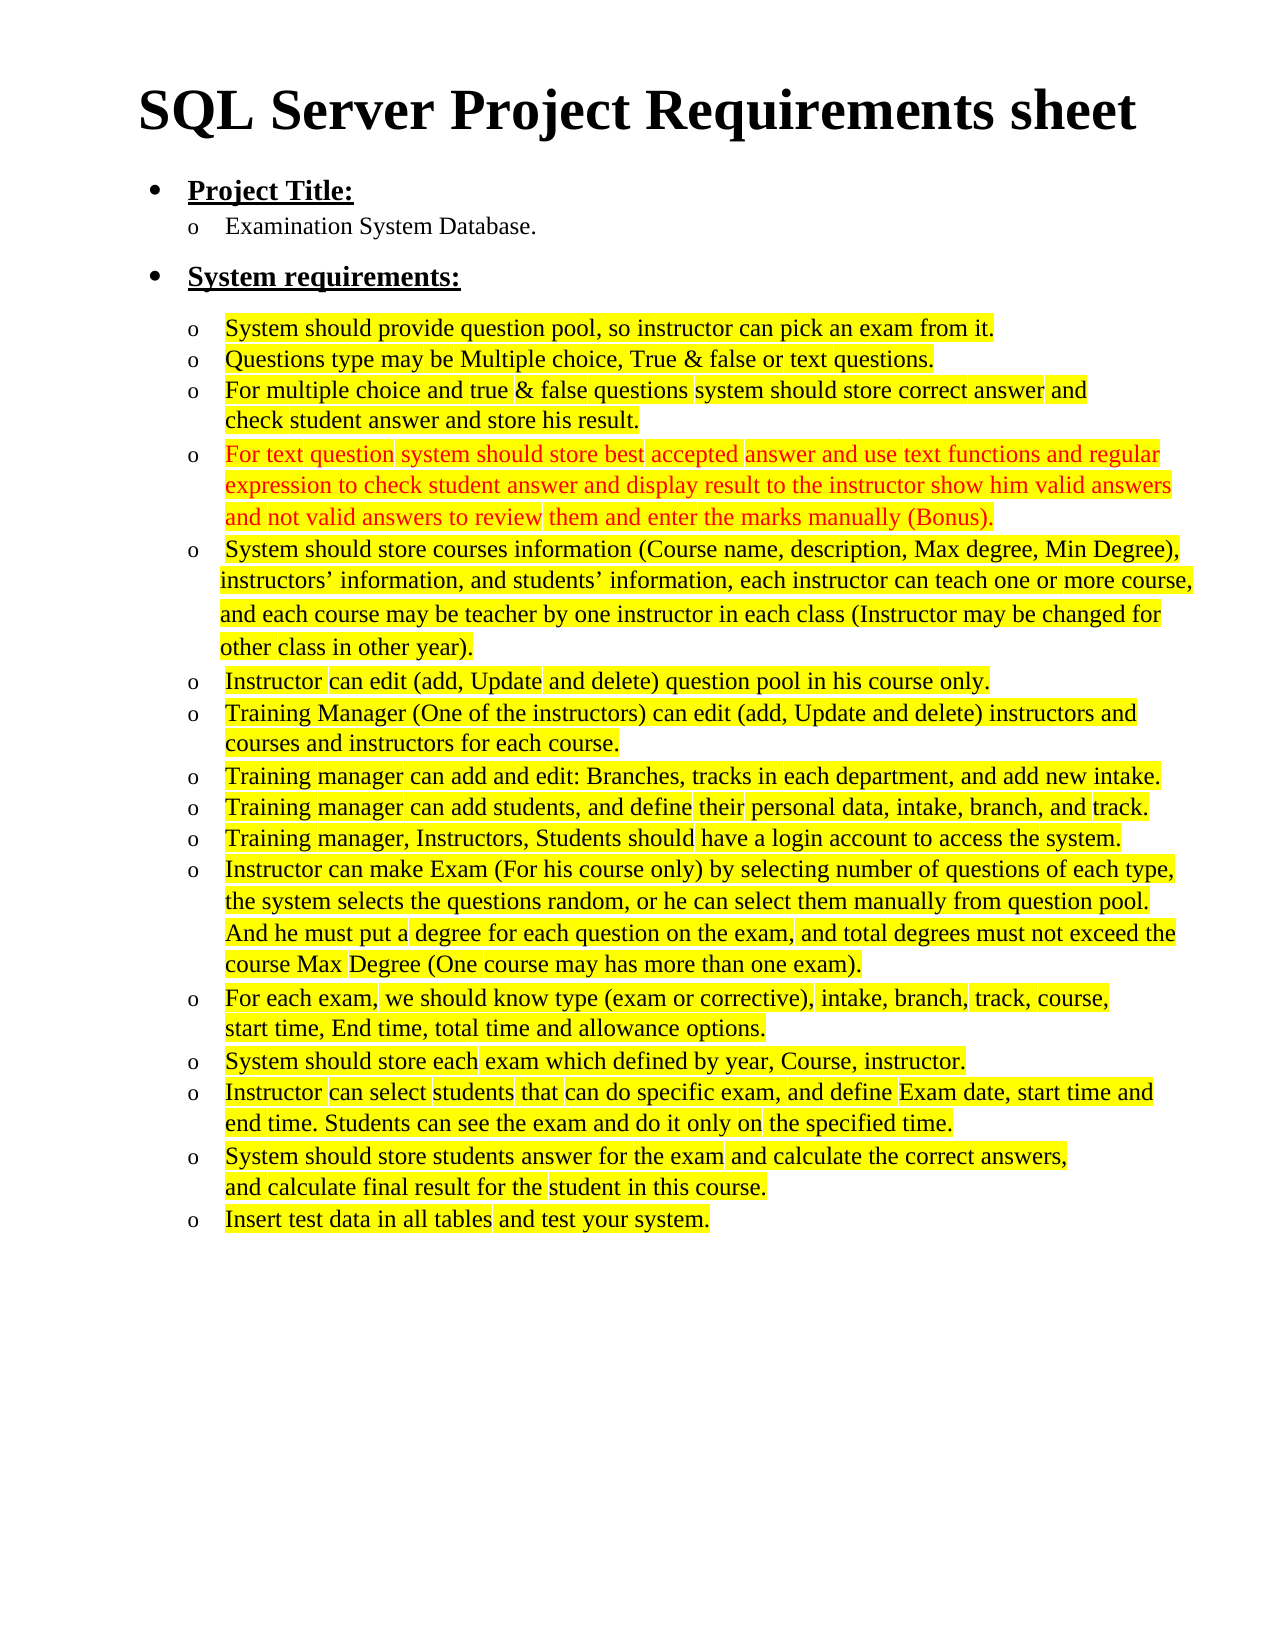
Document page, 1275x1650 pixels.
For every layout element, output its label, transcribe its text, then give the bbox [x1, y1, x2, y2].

list For multiple choice and true & false questions system should store correct answer and check student answer and store his result. [187, 375, 1151, 434]
list Insert test data in all tables and test your system. [187, 1204, 1210, 1233]
list Questions type may be Multiple choice, True & false or text questions. [187, 344, 1210, 373]
list System should provide question pool, so instructor can pick an exam from it. [187, 313, 1210, 342]
list Instructor can select students that can do specific exam, and define Exam date, start time and end time. Students can see the exam and do it only on the specified time. [187, 1077, 1195, 1137]
list Training manager can add and edit: Branches, tracks in each department, and add new intake. [187, 761, 1210, 790]
title SQL Server Project Requirements sheet [138, 75, 1210, 142]
list Instructor can make Exam (For his course only) by selecting number of questions of each type, the system selects the questions random, or he can select them manually from question pool. And he must put a degree for each question on the exam, and total degrees must not exceed the course Max Degree (One course may has more than one exam). [187, 854, 1197, 978]
list Instructor can edit (add, Update and delete) question pool in his course only. [187, 665, 1210, 695]
list For text question system should store best accepted answer and use text functions and regular expression to check student answer and display result to the instructor show him valid answers and not valid answers to review them and enter the marks manually (Bonus). [187, 439, 1194, 531]
subtitle System requirements: [150, 259, 1210, 292]
list System should store courses information (Course name, description, Max degree, Min Degree), [187, 534, 1210, 563]
list Training manager can add students, and define their personal data, intake, branch, and track. [187, 792, 1210, 821]
list System should store students answer for the exam and calculate the correct answers, and calculate final result for the student in this course. [187, 1141, 1109, 1200]
list Training Manager (One of the instructors) can edit (add, Update and delete) instructors and courses and instructors for each course. [187, 698, 1137, 757]
list For each exam, we should know type (exam or corrective), intake, branch, track, course, start time, End time, total time and allowance options. [187, 983, 1158, 1042]
list Training manager, Instructors, Students should have a login account to access the system. [187, 823, 1210, 852]
list System should store each exam which defined by year, Course, instructor. [187, 1046, 1210, 1075]
list Examination System Database. [187, 211, 1210, 240]
text instructors’ information, and students’ information, each instructor can teach one or more course, and each course may be teacher by one instructor in each class (Instructor may be changed for other class in other year). [220, 566, 1194, 660]
subtitle Project Title: [150, 173, 1210, 206]
